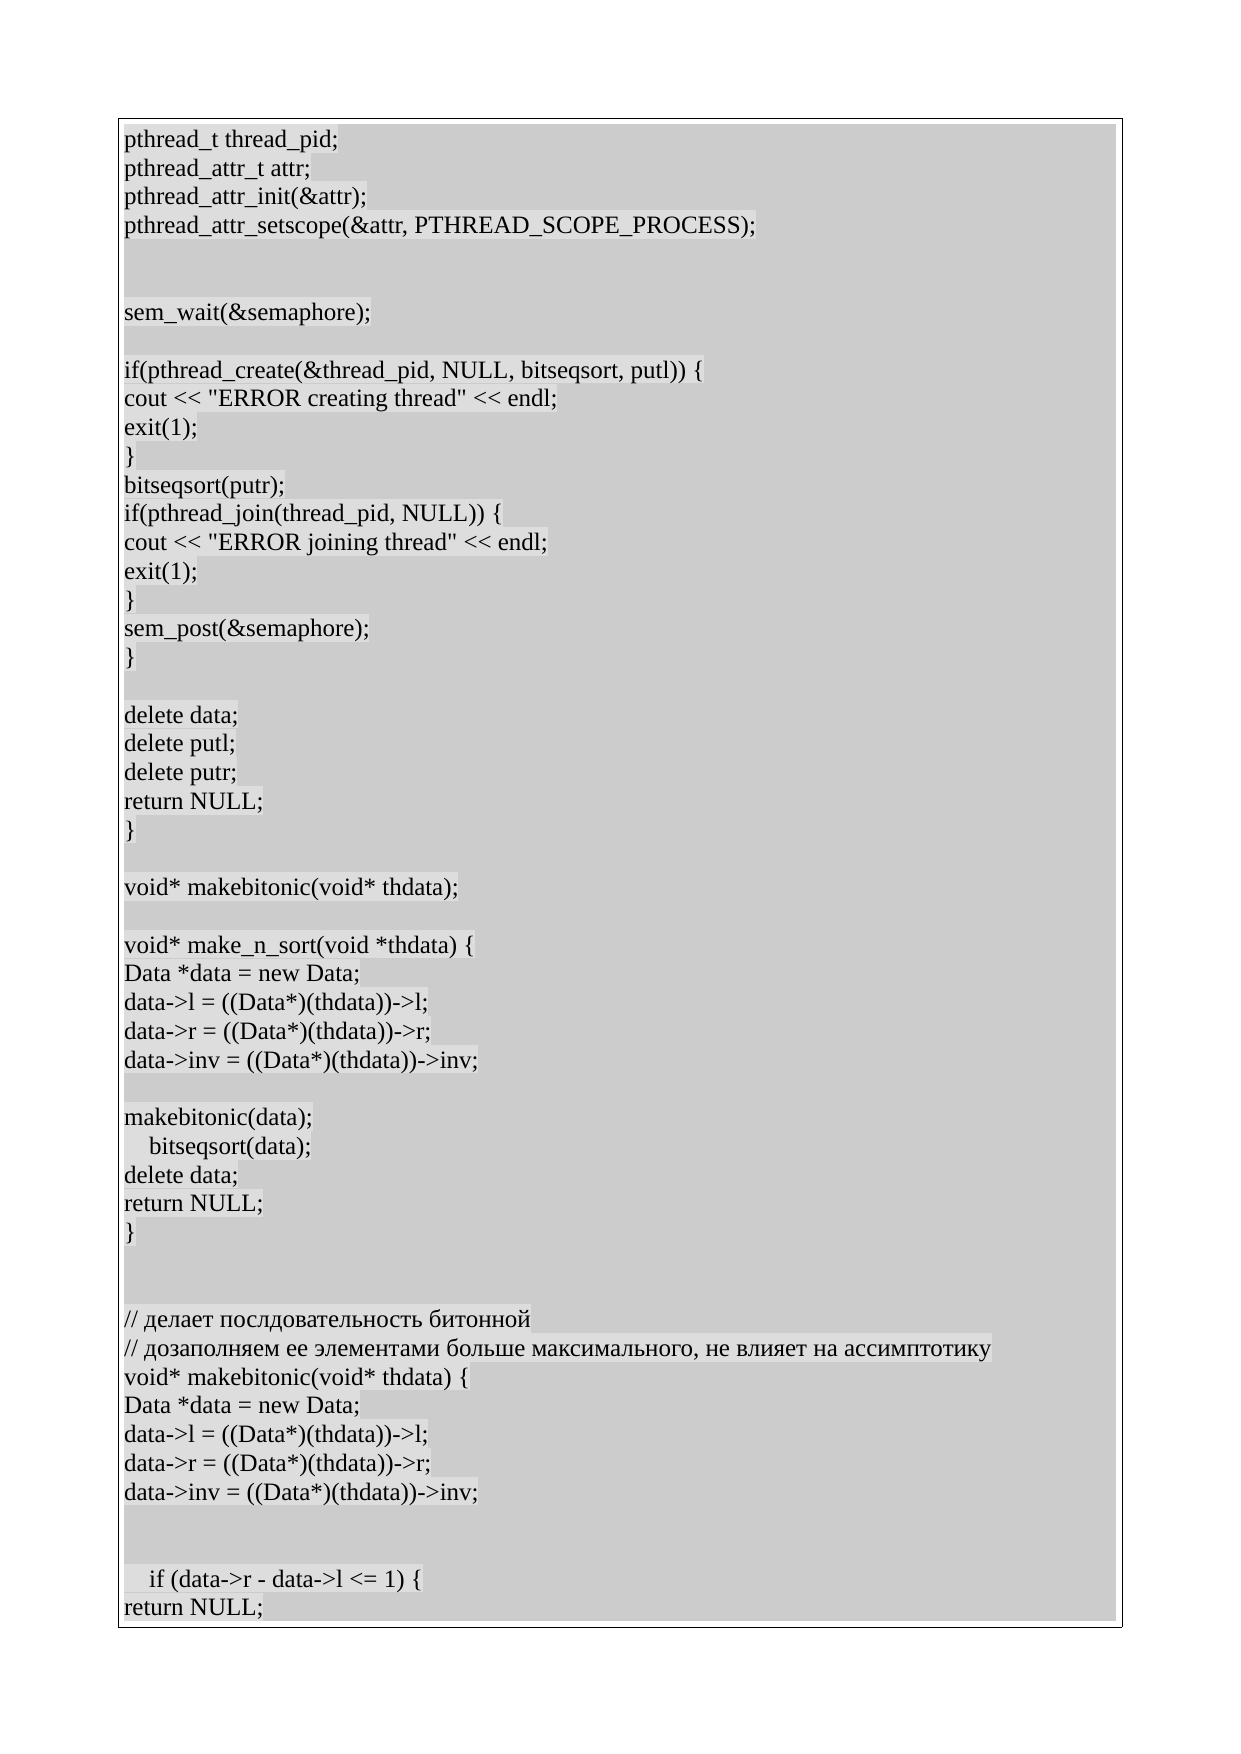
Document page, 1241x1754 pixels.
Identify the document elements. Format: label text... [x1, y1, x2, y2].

table_header pthread_t thread_pid; pthread_attr_t attr; pthread_attr_init(&attr); pthread_attr_setscope(&attr, PTHREAD_SCOPE_PROCESS); sem_wait(&semaphore); if(pthread_create(&thread_pid, NULL, bitseqsort, putl)) { cout << "ERROR creating thread" << endl; exit(1); } bitseqsort(putr); if(pthread_join(thread_pid, NULL)) { cout << "ERROR joining thread" << endl; exit(1); } sem_post(&semaphore); } delete data; delete putl; delete putr; return NULL; } void* makebitonic(void* thdata); void* make_n_sort(void *thdata) { Data *data = new Data; data->l = ((Data*)(thdata))->l; data->r = ((Data*)(thdata))->r; data->inv = ((Data*)(thdata))->inv; makebitonic(data); bitseqsort(data); delete data; return NULL; } // делает послдовательность битонной // дозаполняем ее элементами больше максимального, не влияет на ассимптотику void* makebitonic(void* thdata) { Data *data = new Data; data->l = ((Data*)(thdata))->l; data->r = ((Data*)(thdata))->r; data->inv = ((Data*)(thdata))->inv; if (data->r - data->l <= 1) { return NULL; [119, 119, 1122, 1627]
